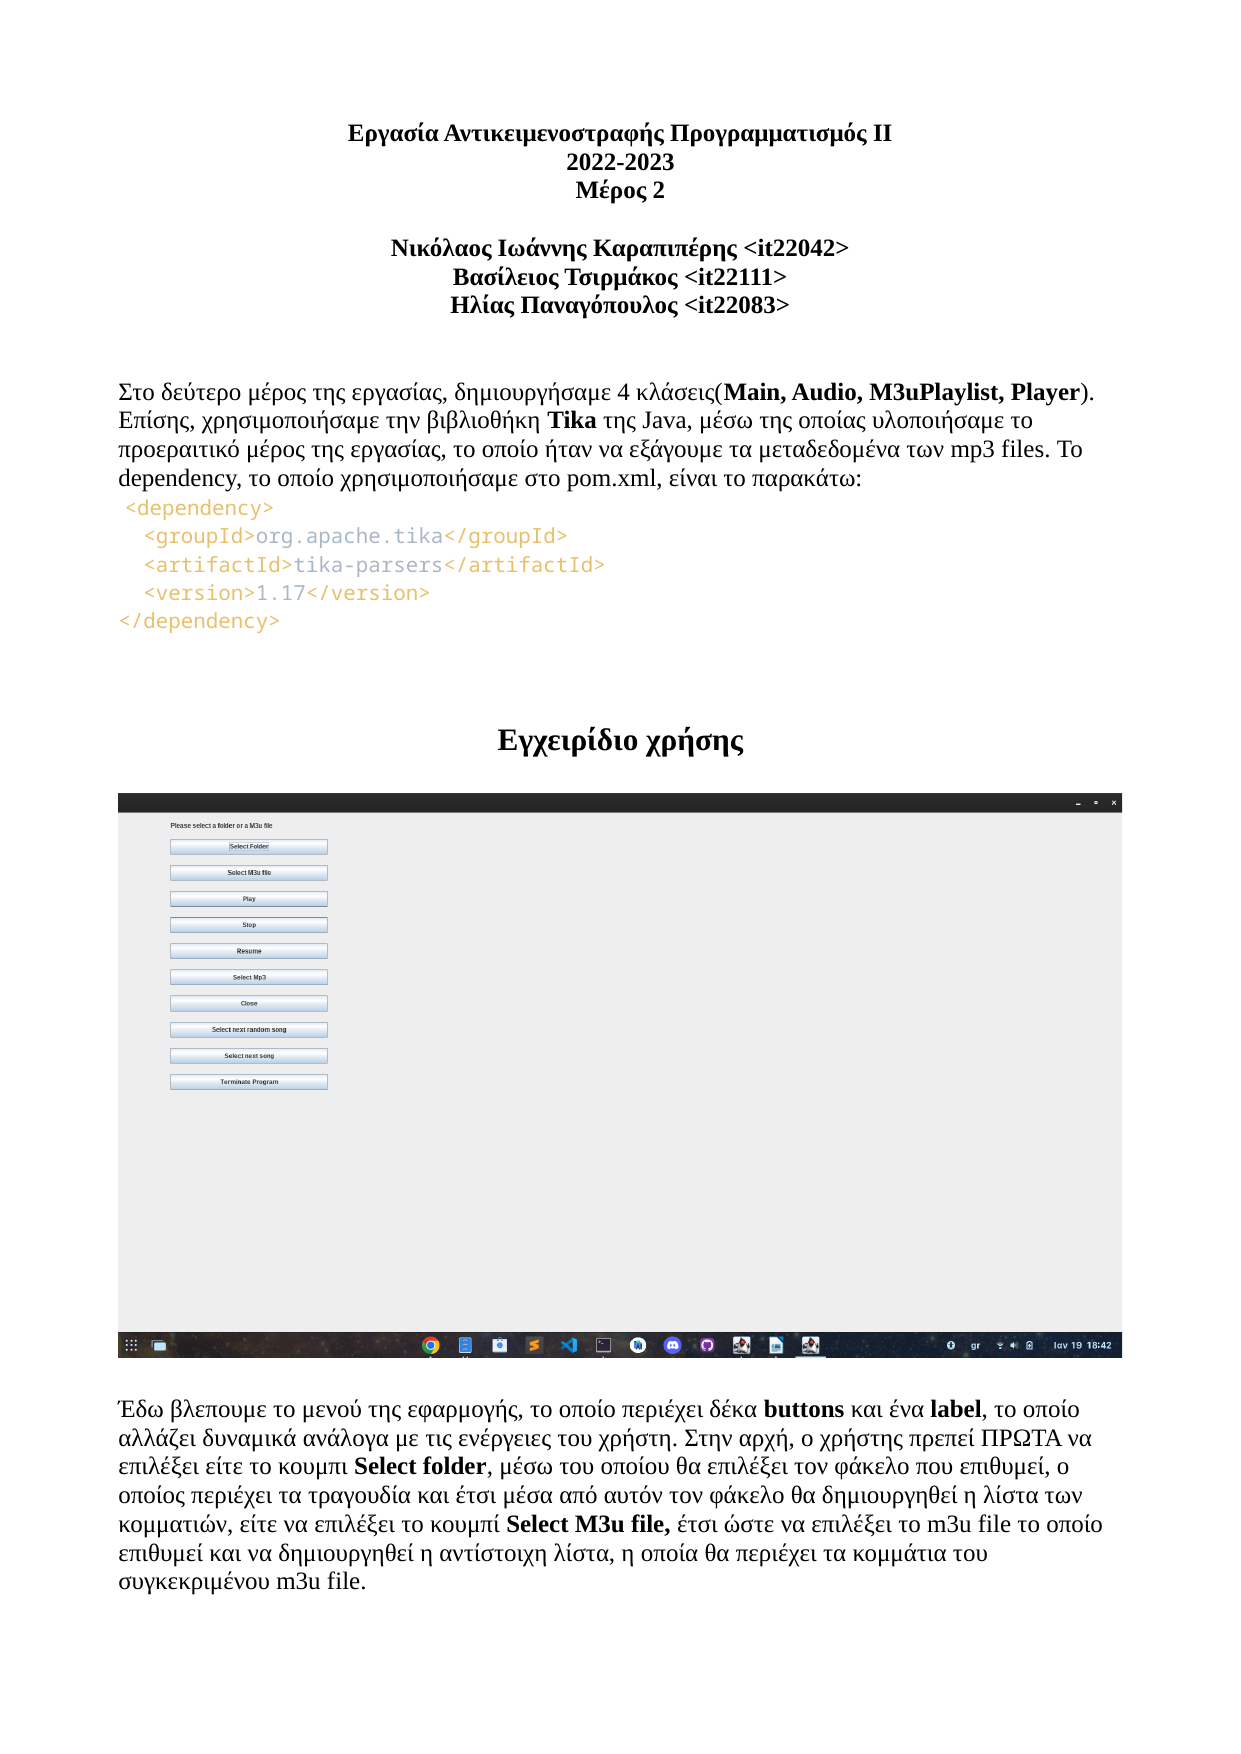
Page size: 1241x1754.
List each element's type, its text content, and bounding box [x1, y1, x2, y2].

text Έδω βλεπουμε το μενού της εφαρμογής, το οποίο περιέχει δέκα buttons και ένα label, το οποίο αλλάζει δυναμικά ανάλογα με τις ενέργειες του χρήστη. Στην αρχή, ο χρήστης πρεπεί ΠΡΩΤΑ να επιλέξει είτε το κουμπι Select folder, μέσω του οποίου θα επιλέξει τον φάκελο που επιθυμεί, ο οποίος περιέχει τα τραγουδία και έτσι μέσα από αυτόν τον φάκελο θα δημιουργηθεί η λίστα των κομματιών, είτε να επιλέξει το κουμπί Select M3u file, έτσι ώστε να επιλέξει το m3u file το οποίο επιθυμεί και να δημιουργηθεί η αντίστοιχη λίστα, η οποία θα περιέχει τα κομμάτια του συγκεκριμένου m3u file. [118, 1394, 1122, 1595]
text Στο δεύτερο μέρος της εργασίας, δημιουργήσαμε 4 κλάσεις(Main, Audio, M3uPlaylist, Player). Επίσης, χρησιμοποιήσαμε την βιβλιοθήκη Tika της Java, μέσω της οποίας υλοποιήσαμε το προεραιτικό μέρος της εργασίας, το οποίο ήταν να εξάγουμε τα μεταδεδομένα των mp3 files. Το dependency, το οποίο χρησιμοποιήσαμε στο pom.xml, είναι το παρακάτω: [118, 377, 1122, 492]
text Μέρος 2 [118, 176, 1122, 204]
text Βασίλειος Τσιρμάκος <it22111> [118, 262, 1122, 291]
text Εργασία Αντικειμενοστραφής Προγραμματισμός ΙΙ [118, 118, 1122, 147]
picture [118, 793, 1123, 1358]
text Νικόλαος Ιωάννης Καραπιπέρης <it22042> [118, 233, 1122, 262]
text Εγχειρίδιο χρήσης [118, 721, 1122, 757]
text 2022-2023 [118, 147, 1122, 176]
text Ηλίας Παναγόπουλος <it22083> [118, 291, 1122, 319]
text <dependency> <groupId>org.apache.tika</groupId> <artifactId>tika-parsers</artifactId> <version>1.17</version> </dependency> [118, 492, 1122, 635]
